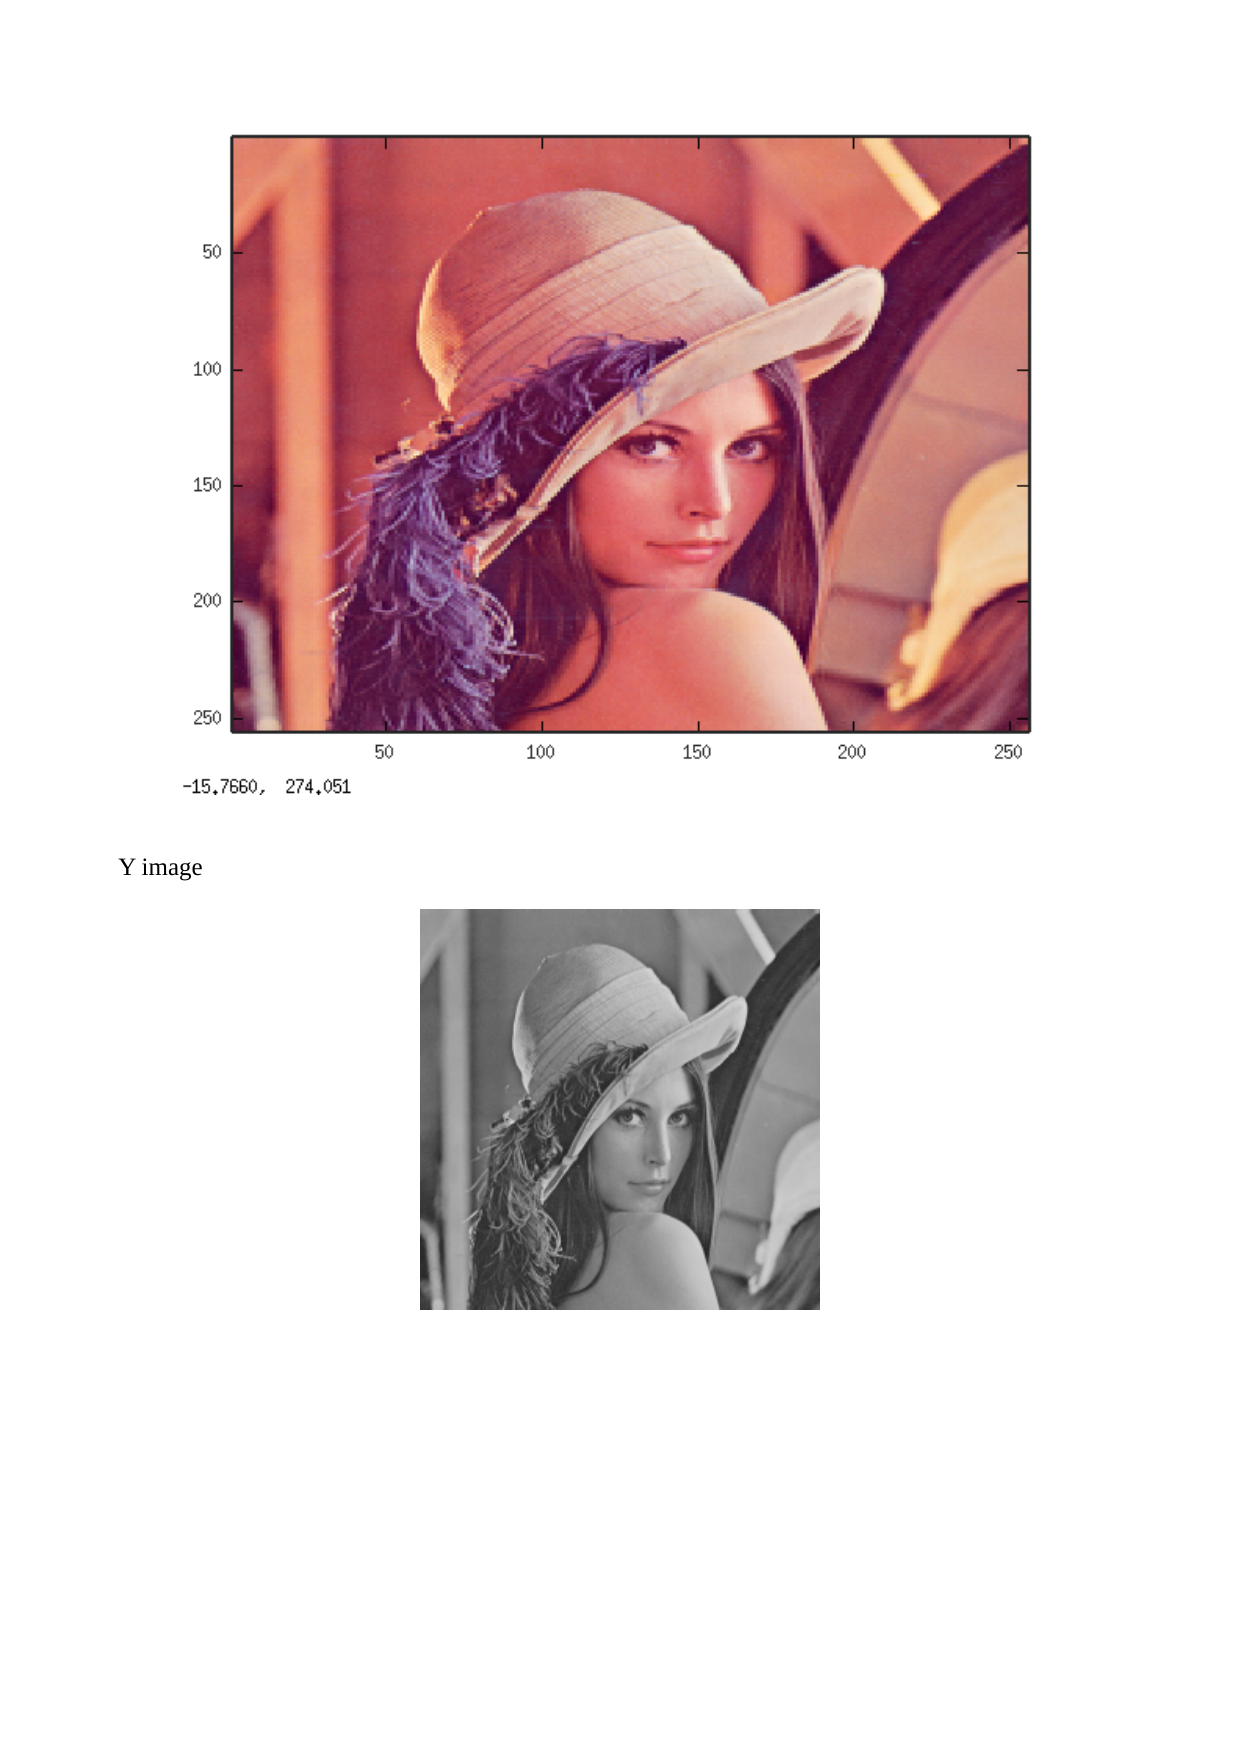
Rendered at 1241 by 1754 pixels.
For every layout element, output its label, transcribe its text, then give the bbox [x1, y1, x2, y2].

text Y image [118, 852, 1122, 881]
picture [182, 118, 1058, 795]
picture [420, 909, 820, 1310]
